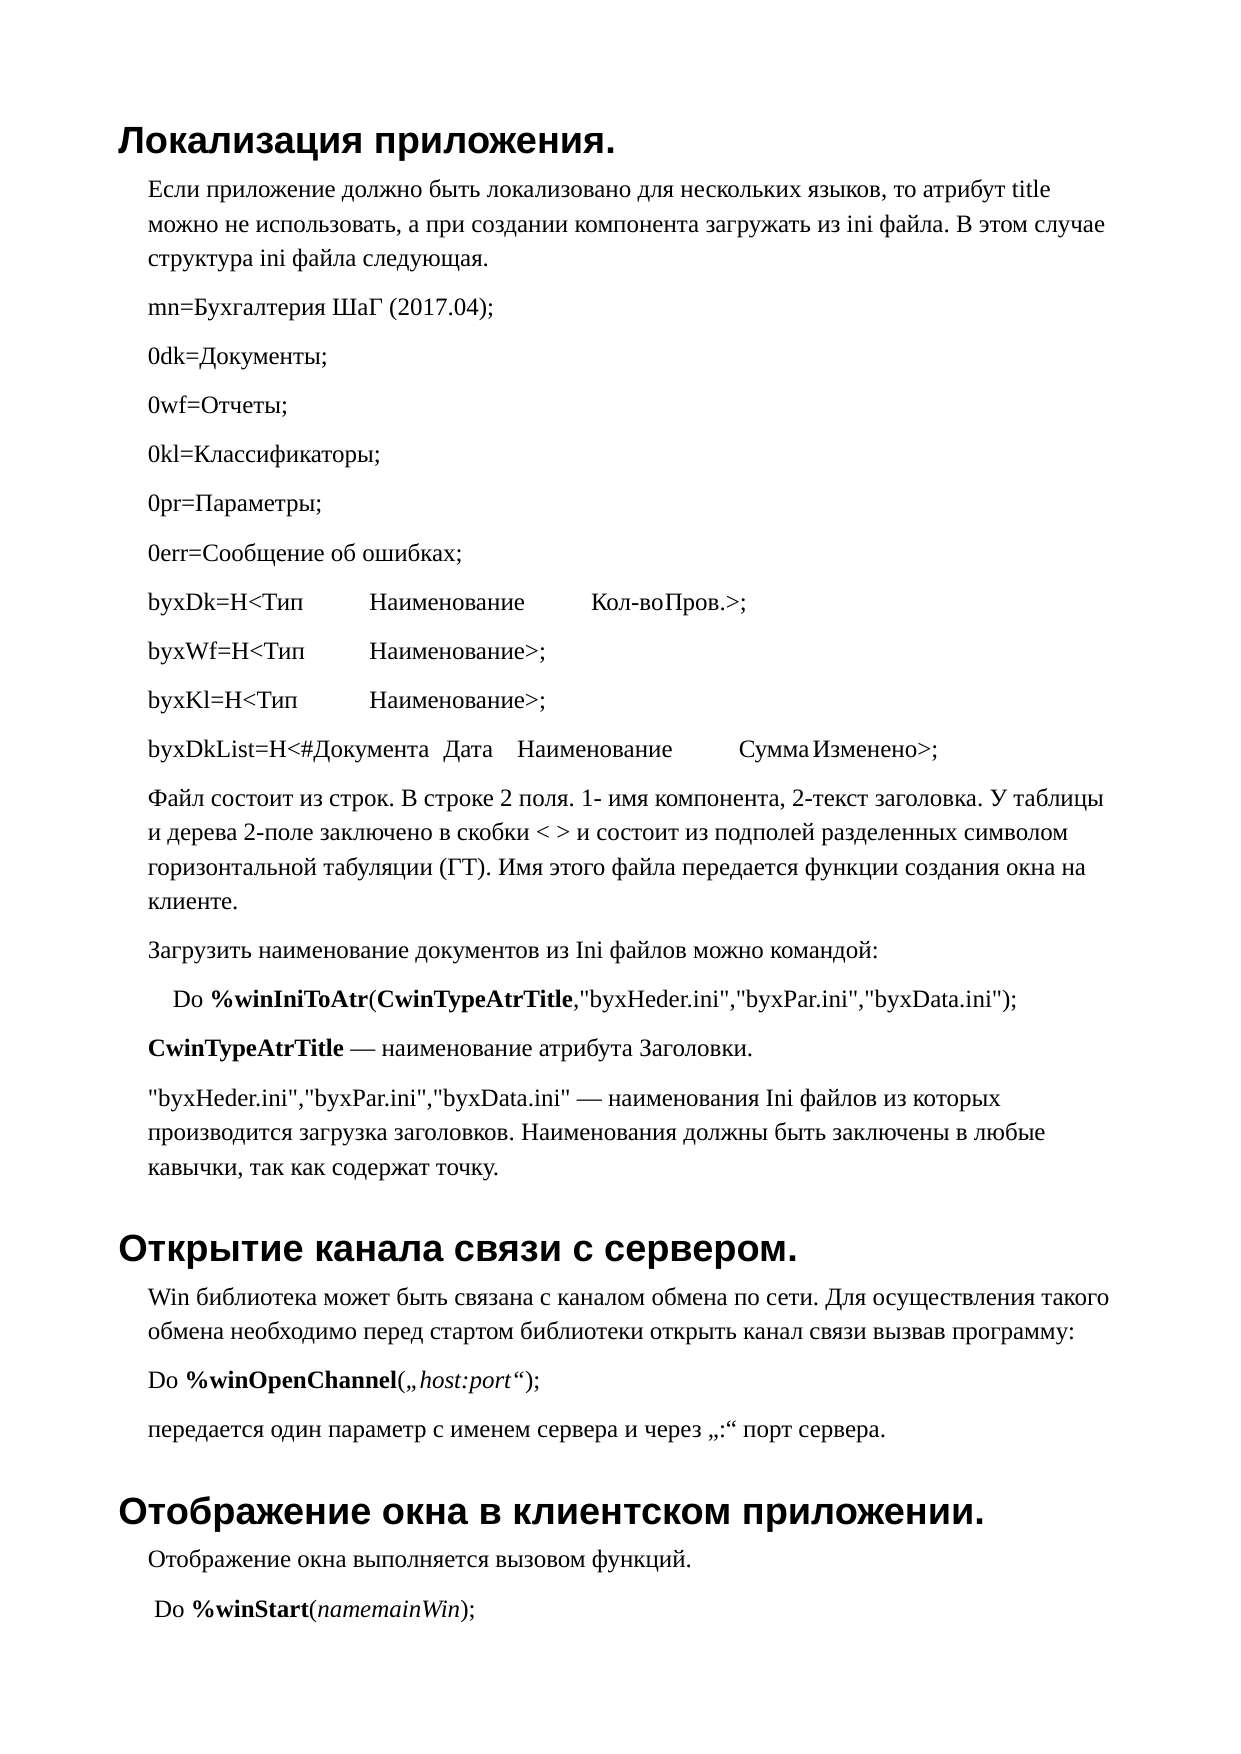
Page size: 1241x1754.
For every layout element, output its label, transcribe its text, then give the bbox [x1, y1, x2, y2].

text Win библиотека может быть связана с каналом обмена по сети. Для осуществления такого обмена необходимо перед стартом библиотеки открыть канал связи вызвав программу: [148, 1282, 1122, 1345]
text byxDk=H<Тип Наименование Кол-во Пров.>; [148, 587, 1122, 615]
text mn=Бухгалтерия ШаГ (2017.04); [148, 292, 1122, 321]
text Если приложение должно быть локализовано для нескольких языков, то атрибут title можно не использовать, а при создании компонента загружать из ini файла. В этом случае структура ini файла следующая. [148, 174, 1122, 272]
subtitle Отображение окна в клиентском приложении. [118, 1488, 1122, 1532]
subtitle Открытие канала связи с сервером. [118, 1226, 1122, 1269]
text 0wf=Отчеты; [148, 390, 1122, 419]
text "byxHeder.ini","byxPar.ini","byxData.ini" — наименования Ini файлов из которых производится загрузка заголовков. Наименования должны быть заключены в любые кавычки, так как содержат точку. [148, 1083, 1122, 1180]
text 0kl=Классификаторы; [148, 439, 1122, 468]
text передается один параметр с именем сервера и через „:“ порт сервера. [148, 1414, 1122, 1443]
text Do %winIniToAtr(CwinTypeAtrTitle,"byxHeder.ini","byxPar.ini","byxData.ini"); [148, 984, 1122, 1013]
text Загрузить наименование документов из Ini файлов можно командой: [148, 935, 1122, 964]
text 0dk=Документы; [148, 341, 1122, 370]
subtitle Локализация приложения. [118, 118, 1122, 162]
text byxKl=H<Тип Наименование>; [148, 685, 1122, 713]
text Отображение окна выполняется вызовом функций. [148, 1544, 1122, 1573]
text Do %winOpenChannel(„host:port“); [148, 1365, 1122, 1394]
text CwinTypeAtrTitle — наименование атрибута Заголовки. [148, 1033, 1122, 1062]
text 0err=Сообщение об ошибках; [148, 538, 1122, 566]
text byxDkList=H<#Документа Дата Наименование Сумма Изменено>; [148, 734, 1122, 763]
text 0pr=Параметры; [148, 488, 1122, 517]
text byxWf=H<Тип Наименование>; [148, 636, 1122, 664]
text Файл состоит из строк. В строке 2 поля. 1- имя компонента, 2-текст заголовка. У таблицы и дерева 2-поле заключено в скобки < > и состоит из подполей разделенных символом горизонтальной табуляции (ГТ). Имя этого файла передается функции создания окна на клиенте. [148, 783, 1122, 915]
text Do %winStart(namemainWin); [148, 1594, 1122, 1622]
